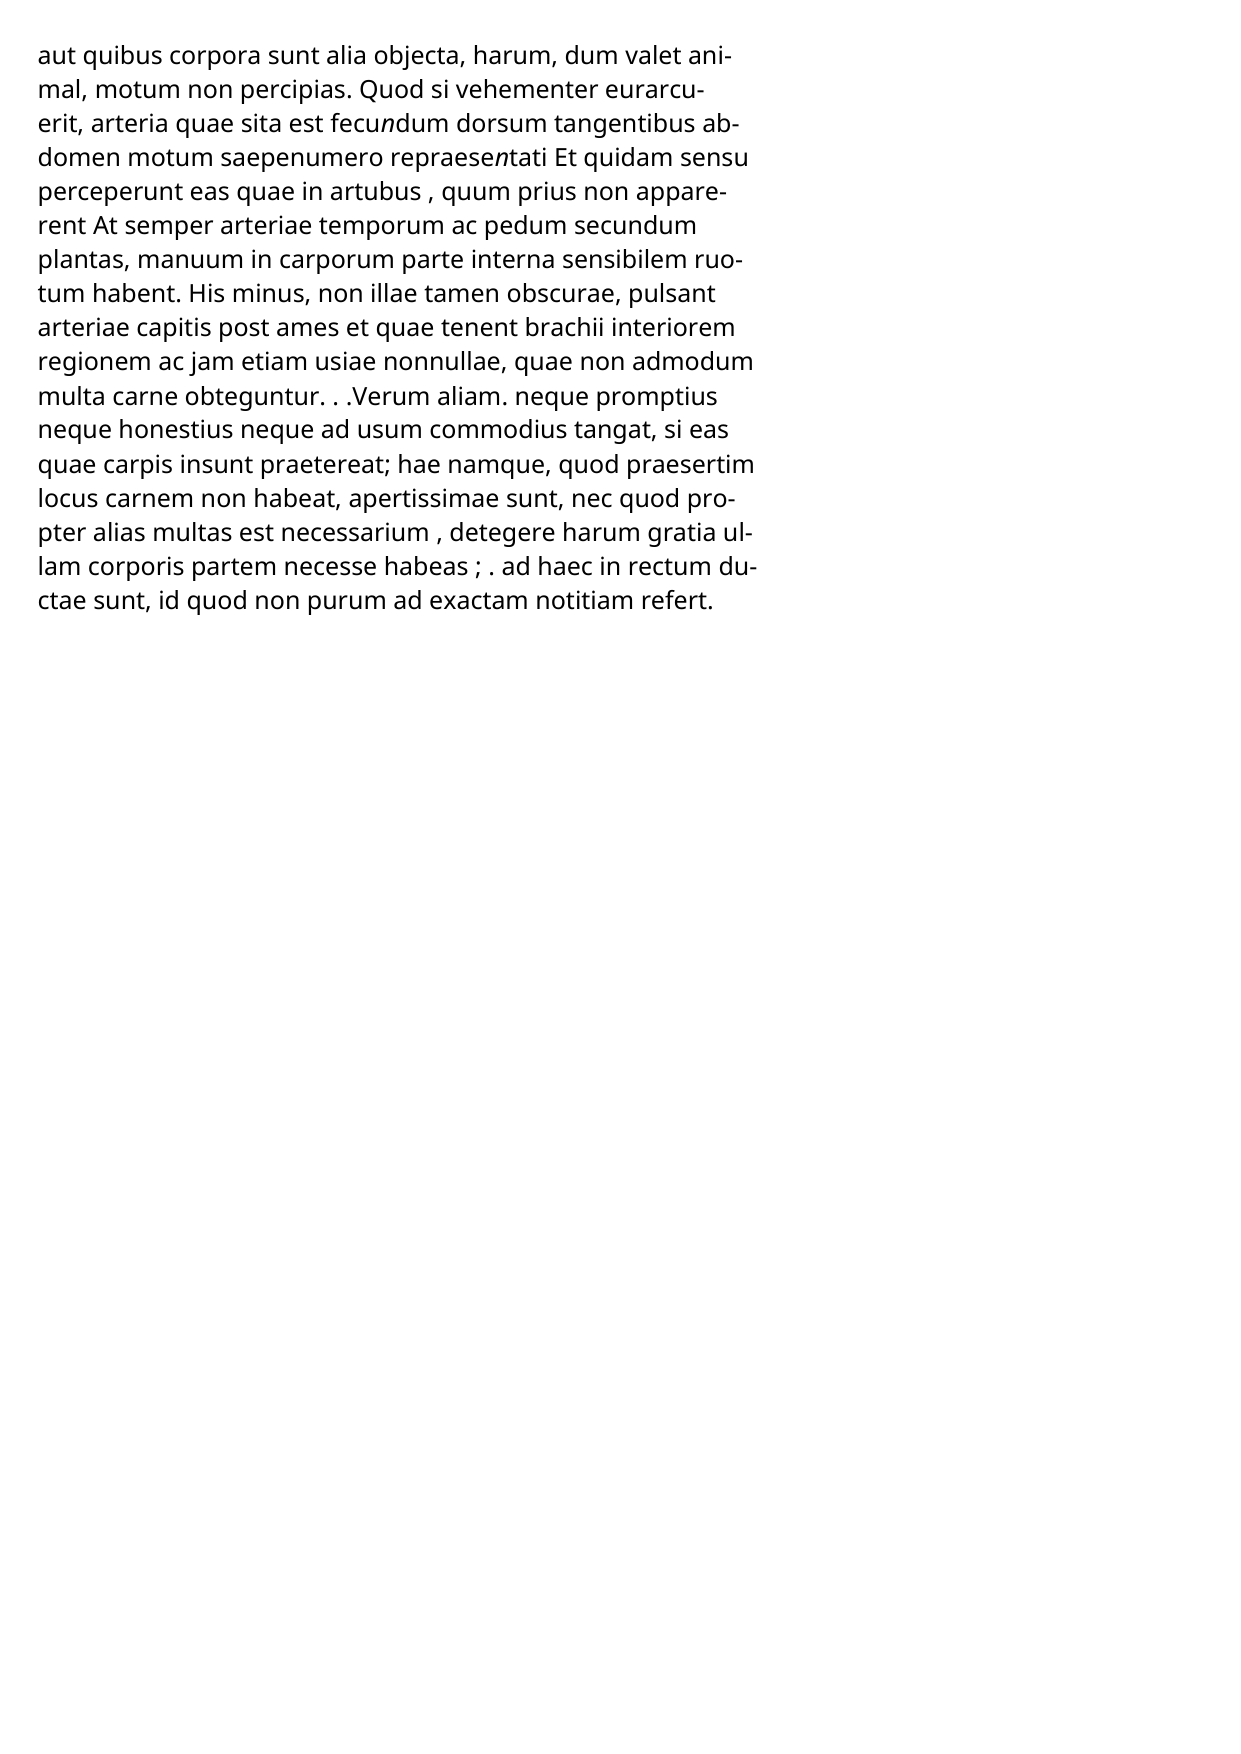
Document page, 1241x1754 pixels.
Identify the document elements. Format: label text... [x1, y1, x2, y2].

text aut quibus corpora sunt alia objecta, harum, dum valet ani- mal, motum non percipias. Quod si vehementer eurarcu- erit, arteria quae sita est fecundum dorsum tangentibus ab- domen motum saepenumero repraesentati Et quidam sensu perceperunt eas quae in artubus , quum prius non appare- rent At semper arteriae temporum ac pedum secundum plantas, manuum in carporum parte interna sensibilem ruo- tum habent. His minus, non illae tamen obscurae, pulsant arteriae capitis post ames et quae tenent brachii interiorem regionem ac jam etiam usiae nonnullae, quae non admodum multa carne obteguntur. . .Verum aliam. neque promptius neque honestius neque ad usum commodius tangat, si eas quae carpis insunt praetereat; hae namque, quod praesertim locus carnem non habeat, apertissimae sunt, nec quod pro- pter alias multas est necessarium , detegere harum gratia ul- lam corporis partem necesse habeas ; . ad haec in rectum du- ctae sunt, id quod non purum ad exactam notitiam refert. [37, 37, 1203, 617]
